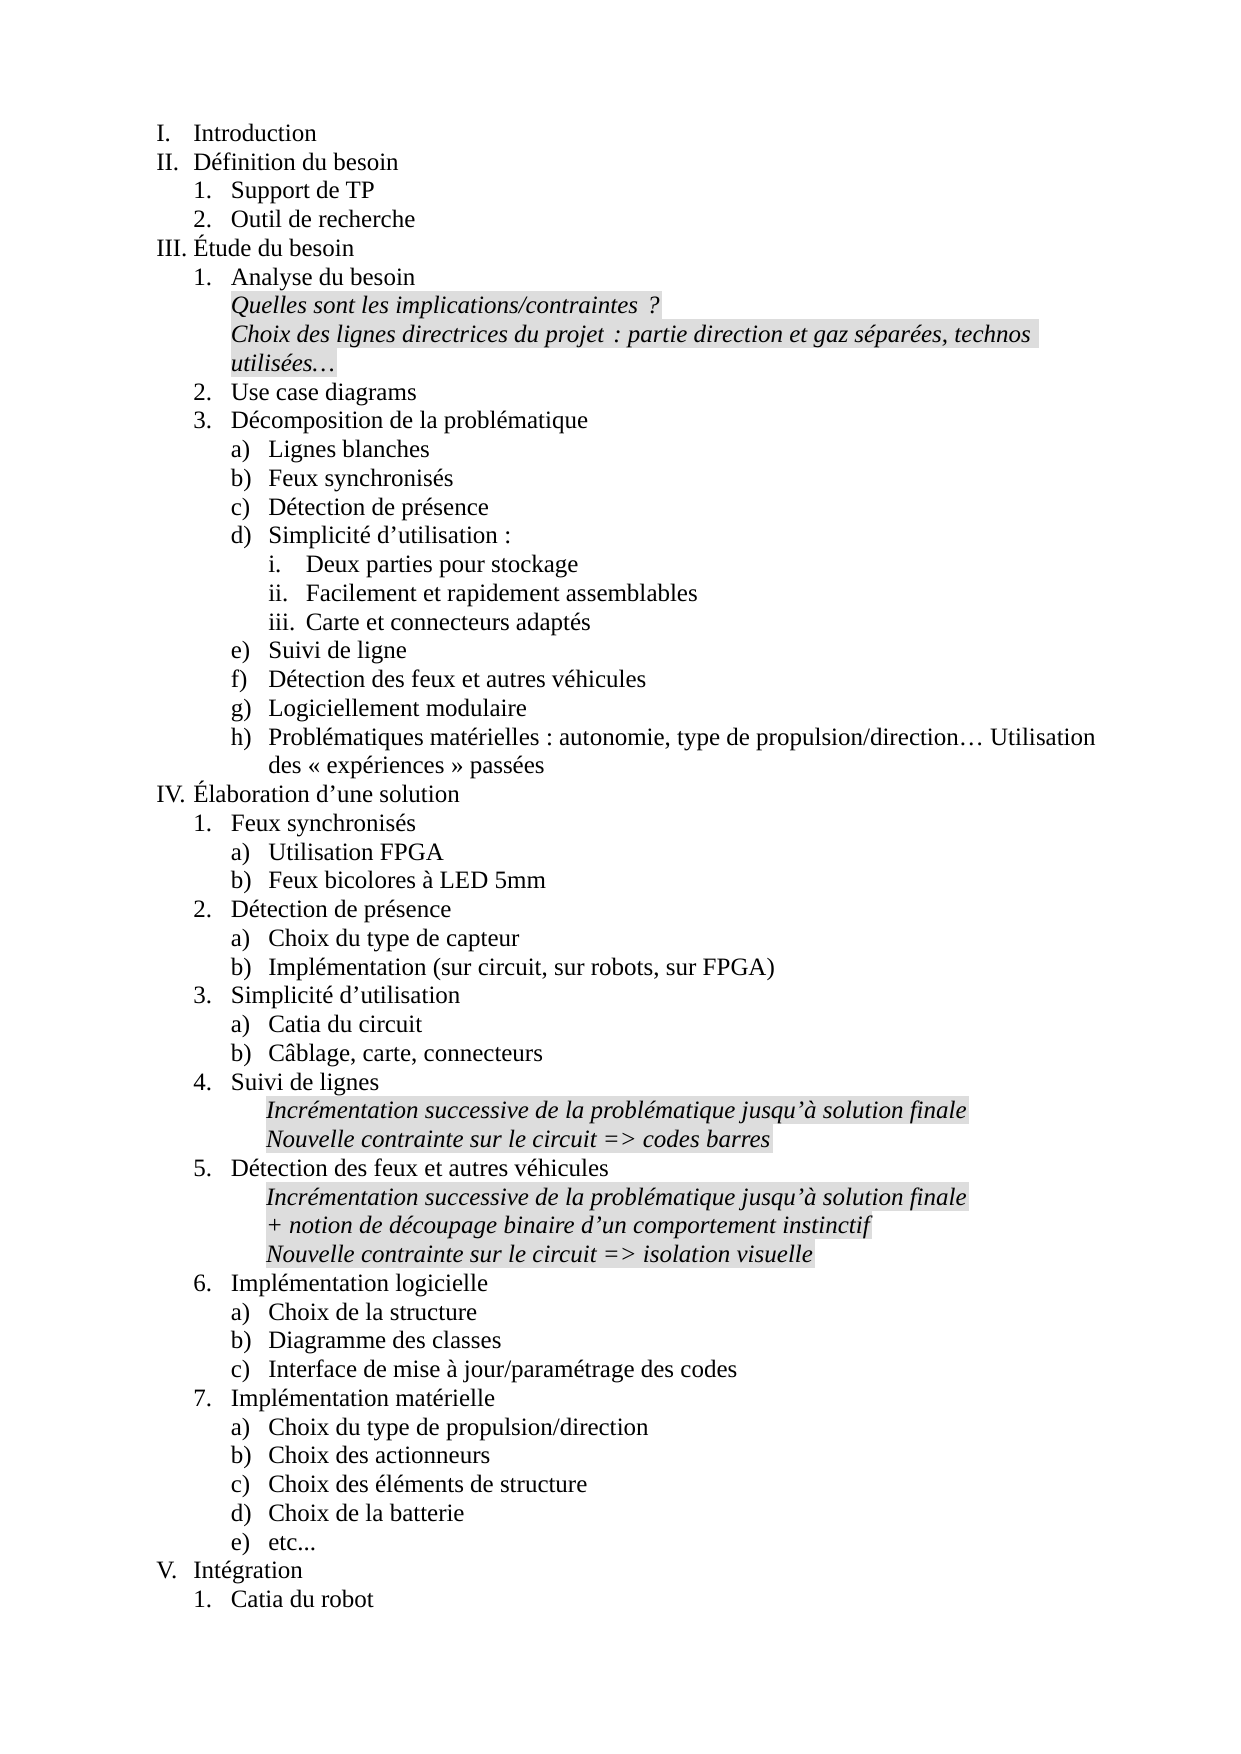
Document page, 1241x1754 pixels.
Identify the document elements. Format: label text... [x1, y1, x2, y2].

list Diagramme des classes [231, 1326, 1122, 1354]
list Suivi de ligne [231, 636, 1122, 664]
list Catia du robot [193, 1584, 1122, 1613]
list Choix du type de propulsion/direction [231, 1412, 1122, 1441]
list Intégration [156, 1556, 1122, 1584]
list Choix des actionneurs [231, 1441, 1122, 1469]
list Élaboration d’une solution [156, 779, 1122, 808]
list Feux synchronisés [193, 808, 1122, 837]
list Simplicité d’utilisation : [231, 521, 1122, 549]
list Câblage, carte, connecteurs [231, 1038, 1122, 1067]
list Étude du besoin [156, 233, 1122, 262]
list Analyse du besoin [193, 262, 1122, 291]
list Choix des éléments de structure [231, 1469, 1122, 1498]
list Détection de présence [231, 492, 1122, 521]
list Implémentation (sur circuit, sur robots, sur FPGA) [231, 952, 1122, 981]
list Lignes blanches [231, 434, 1122, 463]
list Logiciellement modulaire [231, 693, 1122, 722]
list Choix de la batterie [231, 1498, 1122, 1527]
list Problématiques matérielles : autonomie, type de propulsion/direction… Utilisation des « expériences » passées [231, 722, 1122, 779]
list Choix du type de capteur [231, 923, 1122, 952]
list Détection des feux et autres véhicules [193, 1153, 1122, 1182]
list Détection des feux et autres véhicules [231, 664, 1122, 693]
list Choix de la structure [231, 1297, 1122, 1326]
list Feux synchronisés [231, 463, 1122, 492]
list Feux bicolores à LED 5mm [231, 866, 1122, 894]
text Nouvelle contrainte sur le circuit => isolation visuelle [118, 1239, 1122, 1268]
list Use case diagrams [193, 377, 1122, 406]
list Simplicité d’utilisation [193, 981, 1122, 1009]
list etc... [231, 1527, 1122, 1556]
text + notion de découpage binaire d’un comportement instinctif [118, 1211, 1122, 1239]
text Incrémentation successive de la problématique jusqu’à solution finale [118, 1182, 1122, 1211]
list Interface de mise à jour/paramétrage des codes [231, 1354, 1122, 1383]
text Incrémentation successive de la problématique jusqu’à solution finale [118, 1096, 1122, 1124]
list Choix des lignes directrices du projet : partie direction et gaz séparées, technos utilisées… [193, 319, 1122, 377]
list Utilisation FPGA [231, 837, 1122, 866]
list Implémentation matérielle [193, 1383, 1122, 1412]
list Catia du circuit [231, 1009, 1122, 1038]
list Suivi de lignes [193, 1067, 1122, 1096]
list Facilement et rapidement assemblables [268, 578, 1122, 607]
list Carte et connecteurs adaptés [268, 607, 1122, 636]
list Détection de présence [193, 894, 1122, 923]
list Quelles sont les implications/contraintes ? [193, 291, 1122, 319]
list Implémentation logicielle [193, 1268, 1122, 1297]
list Introduction [156, 118, 1122, 147]
list Deux parties pour stockage [268, 549, 1122, 578]
list Définition du besoin [156, 147, 1122, 176]
list Outil de recherche [193, 204, 1122, 233]
list Support de TP [193, 176, 1122, 204]
text Nouvelle contrainte sur le circuit => codes barres [118, 1124, 1122, 1153]
list Décomposition de la problématique [193, 406, 1122, 434]
